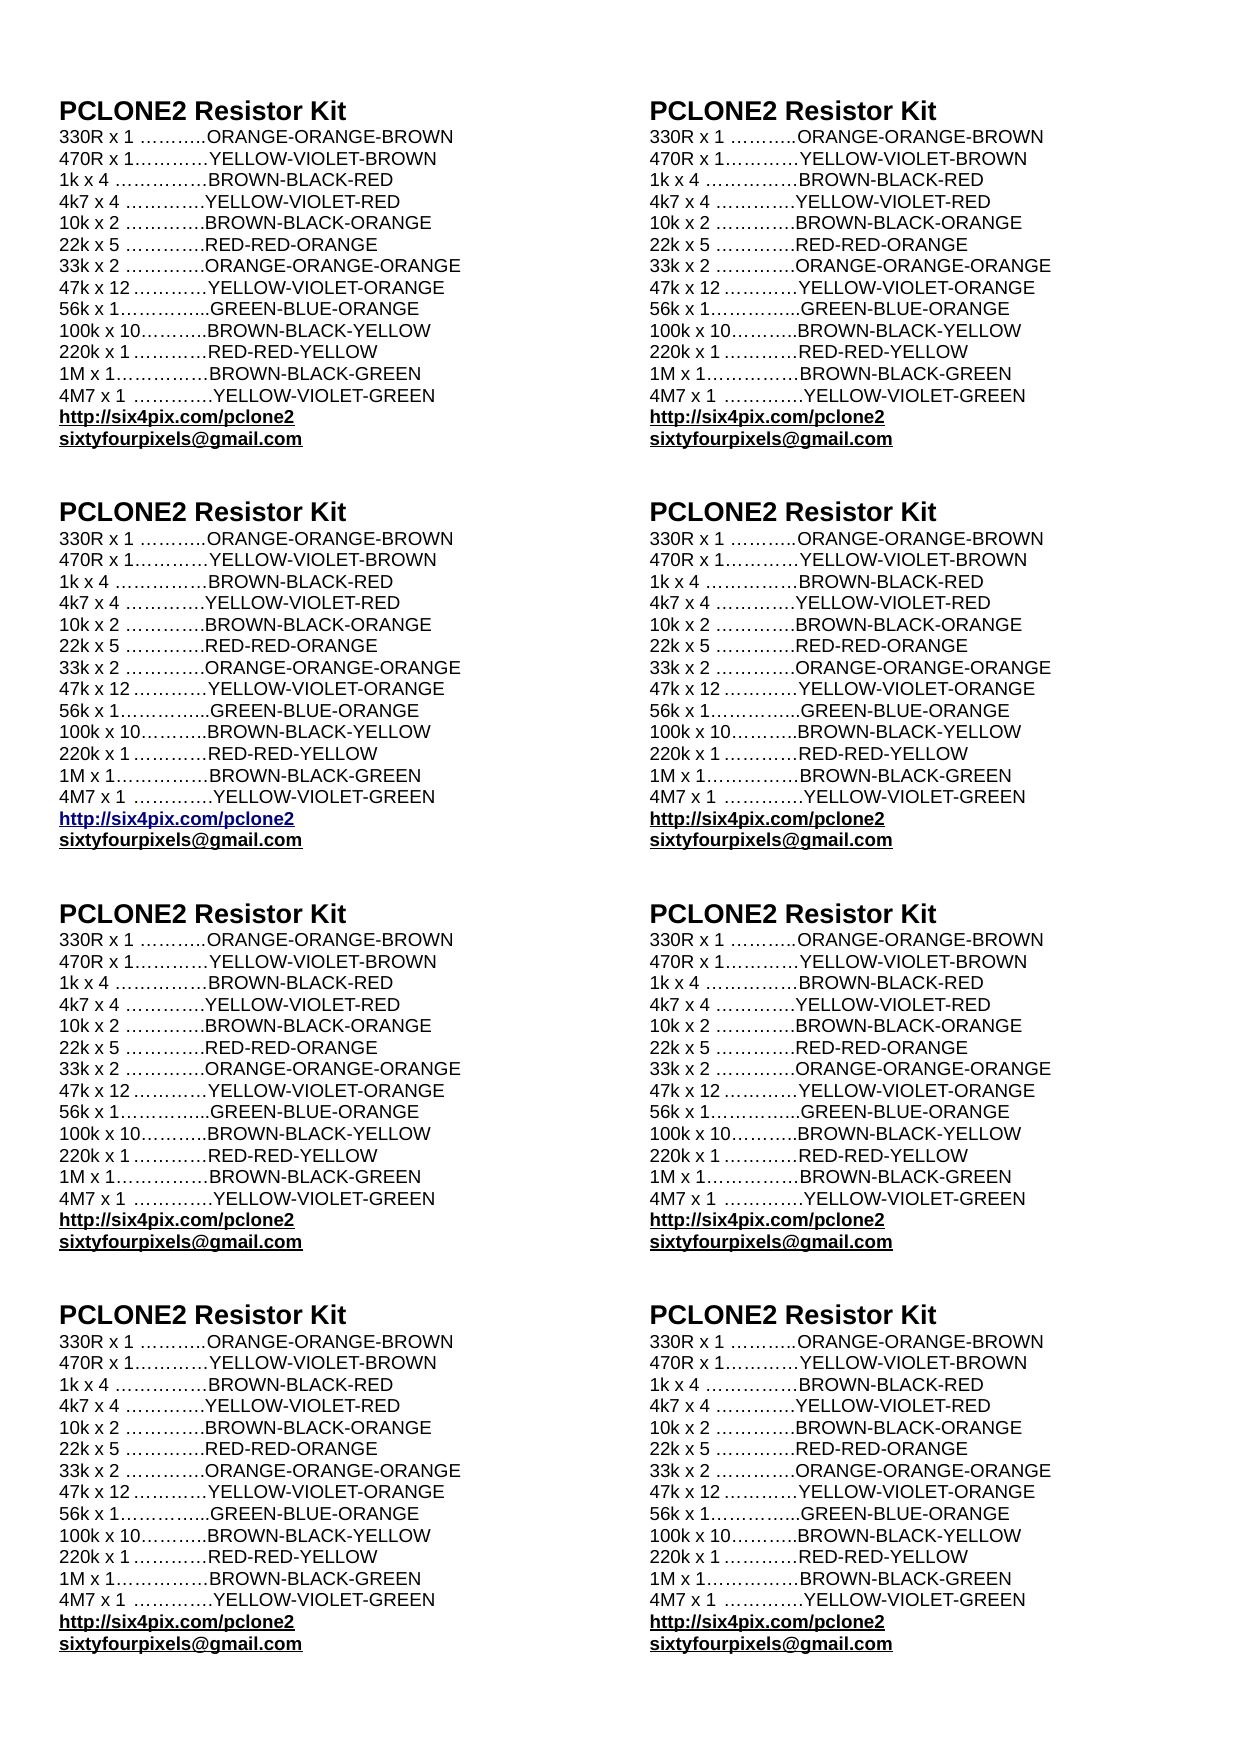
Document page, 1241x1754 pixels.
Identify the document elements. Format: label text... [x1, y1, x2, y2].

table_header PCLONE2 Resistor Kit 330R x 1 ……….. ORANGE-ORANGE-BROWN 470R x 1…………YELLOW-VIOLET-BROWN 1k x 4 ……………BROWN-BLACK-RED 4k7 x 4 ………….YELLOW-VIOLET-RED 10k x 2 ………….BROWN-BLACK-ORANGE 22k x 5 ………….RED-RED-ORANGE 33k x 2 ………….ORANGE-ORANGE-ORANGE 47k x 12 …………YELLOW-VIOLET-ORANGE 56k x 1…………...GREEN-BLUE-ORANGE 100k x 10………..BROWN-BLACK-YELLOW 220k x 1 …………RED-RED-YELLOW 1M x 1……………BROWN-BLACK-GREEN 4M7 x 1 ………….YELLOW-VIOLET-GREEN http://six4pix.com/pclone2 sixtyfourpixels@gmail.com [638, 886, 1193, 1264]
table_header PCLONE2 Resistor Kit 330R x 1 ……….. ORANGE-ORANGE-BROWN 470R x 1…………YELLOW-VIOLET-BROWN 1k x 4 ……………BROWN-BLACK-RED 4k7 x 4 ………….YELLOW-VIOLET-RED 10k x 2 ………….BROWN-BLACK-ORANGE 22k x 5 ………….RED-RED-ORANGE 33k x 2 ………….ORANGE-ORANGE-ORANGE 47k x 12 …………YELLOW-VIOLET-ORANGE 56k x 1…………...GREEN-BLUE-ORANGE 100k x 10………..BROWN-BLACK-YELLOW 220k x 1 …………RED-RED-YELLOW 1M x 1……………BROWN-BLACK-GREEN 4M7 x 1 ………….YELLOW-VIOLET-GREEN http://six4pix.com/pclone2 sixtyfourpixels@gmail.com [638, 1288, 1193, 1666]
table_cell [47, 461, 602, 484]
table_header PCLONE2 Resistor Kit 330R x 1 ……….. ORANGE-ORANGE-BROWN 470R x 1…………YELLOW-VIOLET-BROWN 1k x 4 ……………BROWN-BLACK-RED 4k7 x 4 ………….YELLOW-VIOLET-RED 10k x 2 ………….BROWN-BLACK-ORANGE 22k x 5 ………….RED-RED-ORANGE 33k x 2 ………….ORANGE-ORANGE-ORANGE 47k x 12 …………YELLOW-VIOLET-ORANGE 56k x 1…………...GREEN-BLUE-ORANGE 100k x 10………..BROWN-BLACK-YELLOW 220k x 1 …………RED-RED-YELLOW 1M x 1……………BROWN-BLACK-GREEN 4M7 x 1 ………….YELLOW-VIOLET-GREEN http://six4pix.com/pclone2 sixtyfourpixels@gmail.com [638, 484, 1193, 862]
table_header PCLONE2 Resistor Kit 330R x 1 ……….. ORANGE-ORANGE-BROWN 470R x 1…………YELLOW-VIOLET-BROWN 1k x 4 ……………BROWN-BLACK-RED 4k7 x 4 ………….YELLOW-VIOLET-RED 10k x 2 ………….BROWN-BLACK-ORANGE 22k x 5 ………….RED-RED-ORANGE 33k x 2 ………….ORANGE-ORANGE-ORANGE 47k x 12 …………YELLOW-VIOLET-ORANGE 56k x 1…………...GREEN-BLUE-ORANGE 100k x 10………..BROWN-BLACK-YELLOW 220k x 1 …………RED-RED-YELLOW 1M x 1……………BROWN-BLACK-GREEN 4M7 x 1 ………….YELLOW-VIOLET-GREEN http://six4pix.com/pclone2 sixtyfourpixels@gmail.com [638, 83, 1193, 461]
table_header PCLONE2 Resistor Kit 330R x 1 ……….. ORANGE-ORANGE-BROWN 470R x 1…………YELLOW-VIOLET-BROWN 1k x 4 ……………BROWN-BLACK-RED 4k7 x 4 ………….YELLOW-VIOLET-RED 10k x 2 ………….BROWN-BLACK-ORANGE 22k x 5 ………….RED-RED-ORANGE 33k x 2 ………….ORANGE-ORANGE-ORANGE 47k x 12 …………YELLOW-VIOLET-ORANGE 56k x 1…………...GREEN-BLUE-ORANGE 100k x 10………..BROWN-BLACK-YELLOW 220k x 1 …………RED-RED-YELLOW 1M x 1……………BROWN-BLACK-GREEN 4M7 x 1 ………….YELLOW-VIOLET-GREEN http://six4pix.com/pclone2 sixtyfourpixels@gmail.com [47, 886, 602, 1264]
table_header PCLONE2 Resistor Kit 330R x 1 ……….. ORANGE-ORANGE-BROWN 470R x 1…………YELLOW-VIOLET-BROWN 1k x 4 ……………BROWN-BLACK-RED 4k7 x 4 ………….YELLOW-VIOLET-RED 10k x 2 ………….BROWN-BLACK-ORANGE 22k x 5 ………….RED-RED-ORANGE 33k x 2 ………….ORANGE-ORANGE-ORANGE 47k x 12 …………YELLOW-VIOLET-ORANGE 56k x 1…………...GREEN-BLUE-ORANGE 100k x 10………..BROWN-BLACK-YELLOW 220k x 1 …………RED-RED-YELLOW 1M x 1……………BROWN-BLACK-GREEN 4M7 x 1 ………….YELLOW-VIOLET-GREEN http://six4pix.com/pclone2 sixtyfourpixels@gmail.com [47, 83, 602, 461]
table_header PCLONE2 Resistor Kit 330R x 1 ……….. ORANGE-ORANGE-BROWN 470R x 1…………YELLOW-VIOLET-BROWN 1k x 4 ……………BROWN-BLACK-RED 4k7 x 4 ………….YELLOW-VIOLET-RED 10k x 2 ………….BROWN-BLACK-ORANGE 22k x 5 ………….RED-RED-ORANGE 33k x 2 ………….ORANGE-ORANGE-ORANGE 47k x 12 …………YELLOW-VIOLET-ORANGE 56k x 1…………...GREEN-BLUE-ORANGE 100k x 10………..BROWN-BLACK-YELLOW 220k x 1 …………RED-RED-YELLOW 1M x 1……………BROWN-BLACK-GREEN 4M7 x 1 ………….YELLOW-VIOLET-GREEN http://six4pix.com/pclone2 sixtyfourpixels@gmail.com [47, 1288, 602, 1666]
table_header PCLONE2 Resistor Kit 330R x 1 ……….. ORANGE-ORANGE-BROWN 470R x 1…………YELLOW-VIOLET-BROWN 1k x 4 ……………BROWN-BLACK-RED 4k7 x 4 ………….YELLOW-VIOLET-RED 10k x 2 ………….BROWN-BLACK-ORANGE 22k x 5 ………….RED-RED-ORANGE 33k x 2 ………….ORANGE-ORANGE-ORANGE 47k x 12 …………YELLOW-VIOLET-ORANGE 56k x 1…………...GREEN-BLUE-ORANGE 100k x 10………..BROWN-BLACK-YELLOW 220k x 1 …………RED-RED-YELLOW 1M x 1……………BROWN-BLACK-GREEN 4M7 x 1 ………….YELLOW-VIOLET-GREEN http://six4pix.com/pclone2 sixtyfourpixels@gmail.com [47, 484, 602, 886]
